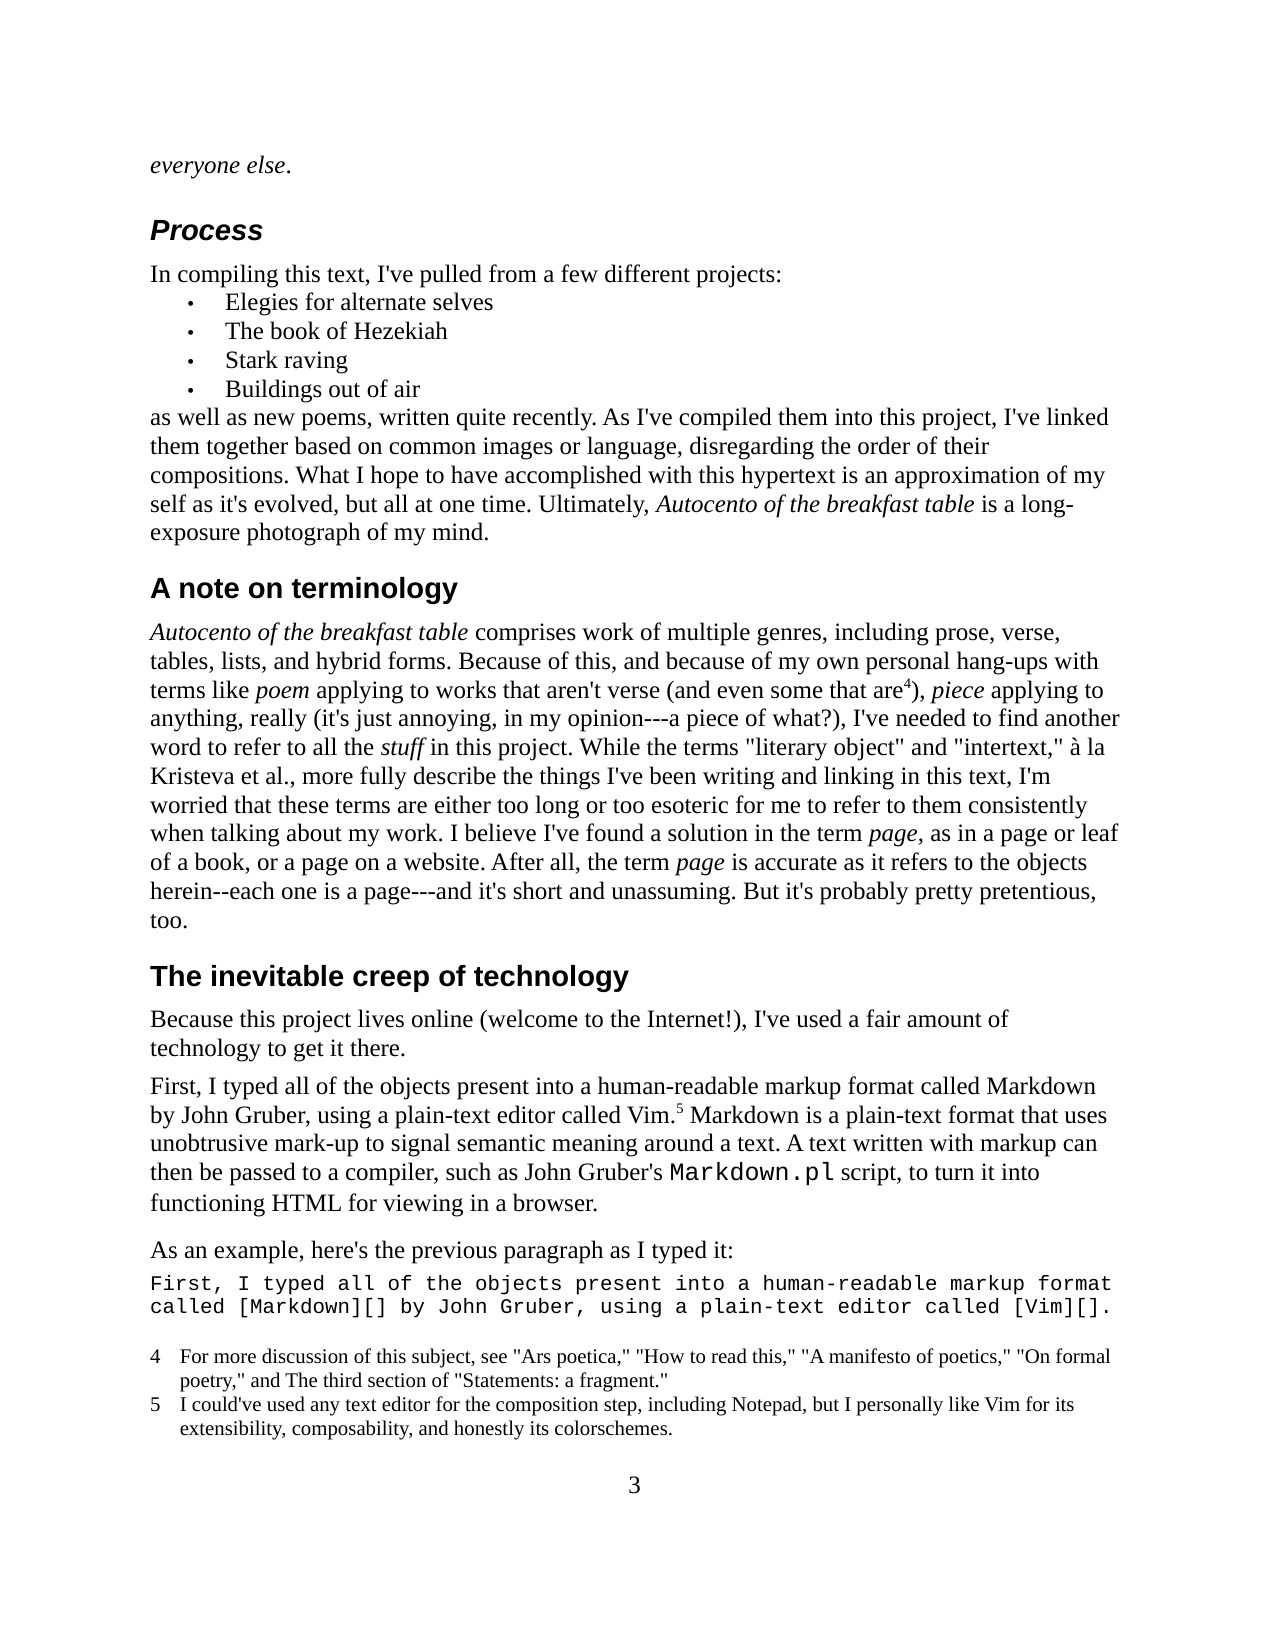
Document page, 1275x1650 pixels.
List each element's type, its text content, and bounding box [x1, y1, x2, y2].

list Stark raving [187, 345, 1125, 374]
text as well as new poems, written quite recently. As I've compiled them into this project, I've linked them together based on common images or language, disregarding the order of their compositions. What I hope to have accomplished with this hypertext is an approximation of my self as it's evolved, but all at one time. Ultimately, Autocento of the breakfast table is a long-exposure photograph of my mind. [150, 402, 1125, 546]
text I could've used any text editor for the composition step, including Notepad, but I personally like Vim for its extensibility, composability, and honestly its colorschemes. [150, 1392, 1125, 1440]
text For more discussion of this subject, see "Ars poetica," "How to read this," "A manifesto of poetics," "On formal poetry," and The third section of "Statements: a fragment." [150, 1344, 1125, 1392]
list Elegies for alternate selves [187, 287, 1125, 316]
text Because this project lives online (welcome to the Internet!), I've used a fair amount of technology to get it there. [150, 1004, 1125, 1062]
text Autocento of the breakfast table comprises work of multiple genres, including prose, verse, tables, lists, and hybrid forms. Because of this, and because of my own personal hang-ups with terms like poem applying to works that aren't verse (and even some that are), piece applying to anything, really (it's just annoying, in my opinion---a piece of what?), I've needed to find another word to refer to all the stuff in this project. While the terms "literary object" and "intertext," à la Kristeva et al., more fully describe the things I've been writing and linking in this text, I'm worried that these terms are either too long or too esoteric for me to refer to them consistently when talking about my work. I believe I've found a solution in the term page, as in a page or leaf of a book, or a page on a website. After all, the term page is accurate as it refers to the objects herein--each one is a page---and it's short and unassuming. But it's probably pretty pretentious, too. [150, 617, 1125, 933]
subtitle The inevitable creep of technology [150, 958, 1125, 992]
list The book of Hezekiah [187, 316, 1125, 345]
text As an example, here's the previous paragraph as I typed it: [150, 1235, 1125, 1263]
text everyone else. [150, 150, 1125, 179]
list Buildings out of air [187, 374, 1125, 402]
text In compiling this text, I've pulled from a few different projects: [150, 259, 1125, 287]
text called [Markdown][] by John Gruber, using a plain-text editor called [Vim][]. [150, 1296, 1125, 1320]
text First, I typed all of the objects present into a human-readable markup format [150, 1272, 1125, 1296]
subtitle Process [150, 213, 1125, 246]
subtitle A note on terminology [150, 571, 1125, 605]
text First, I typed all of the objects present into a human-readable markup format called Markdown by John Gruber, using a plain-text editor called Vim. Markdown is a plain-text format that uses unobtrusive mark-up to signal semantic meaning around a text. A text written with markup can then be passed to a compiler, such as John Gruber's Markdown.pl script, to turn it into functioning HTML for viewing in a browser. [150, 1071, 1125, 1217]
